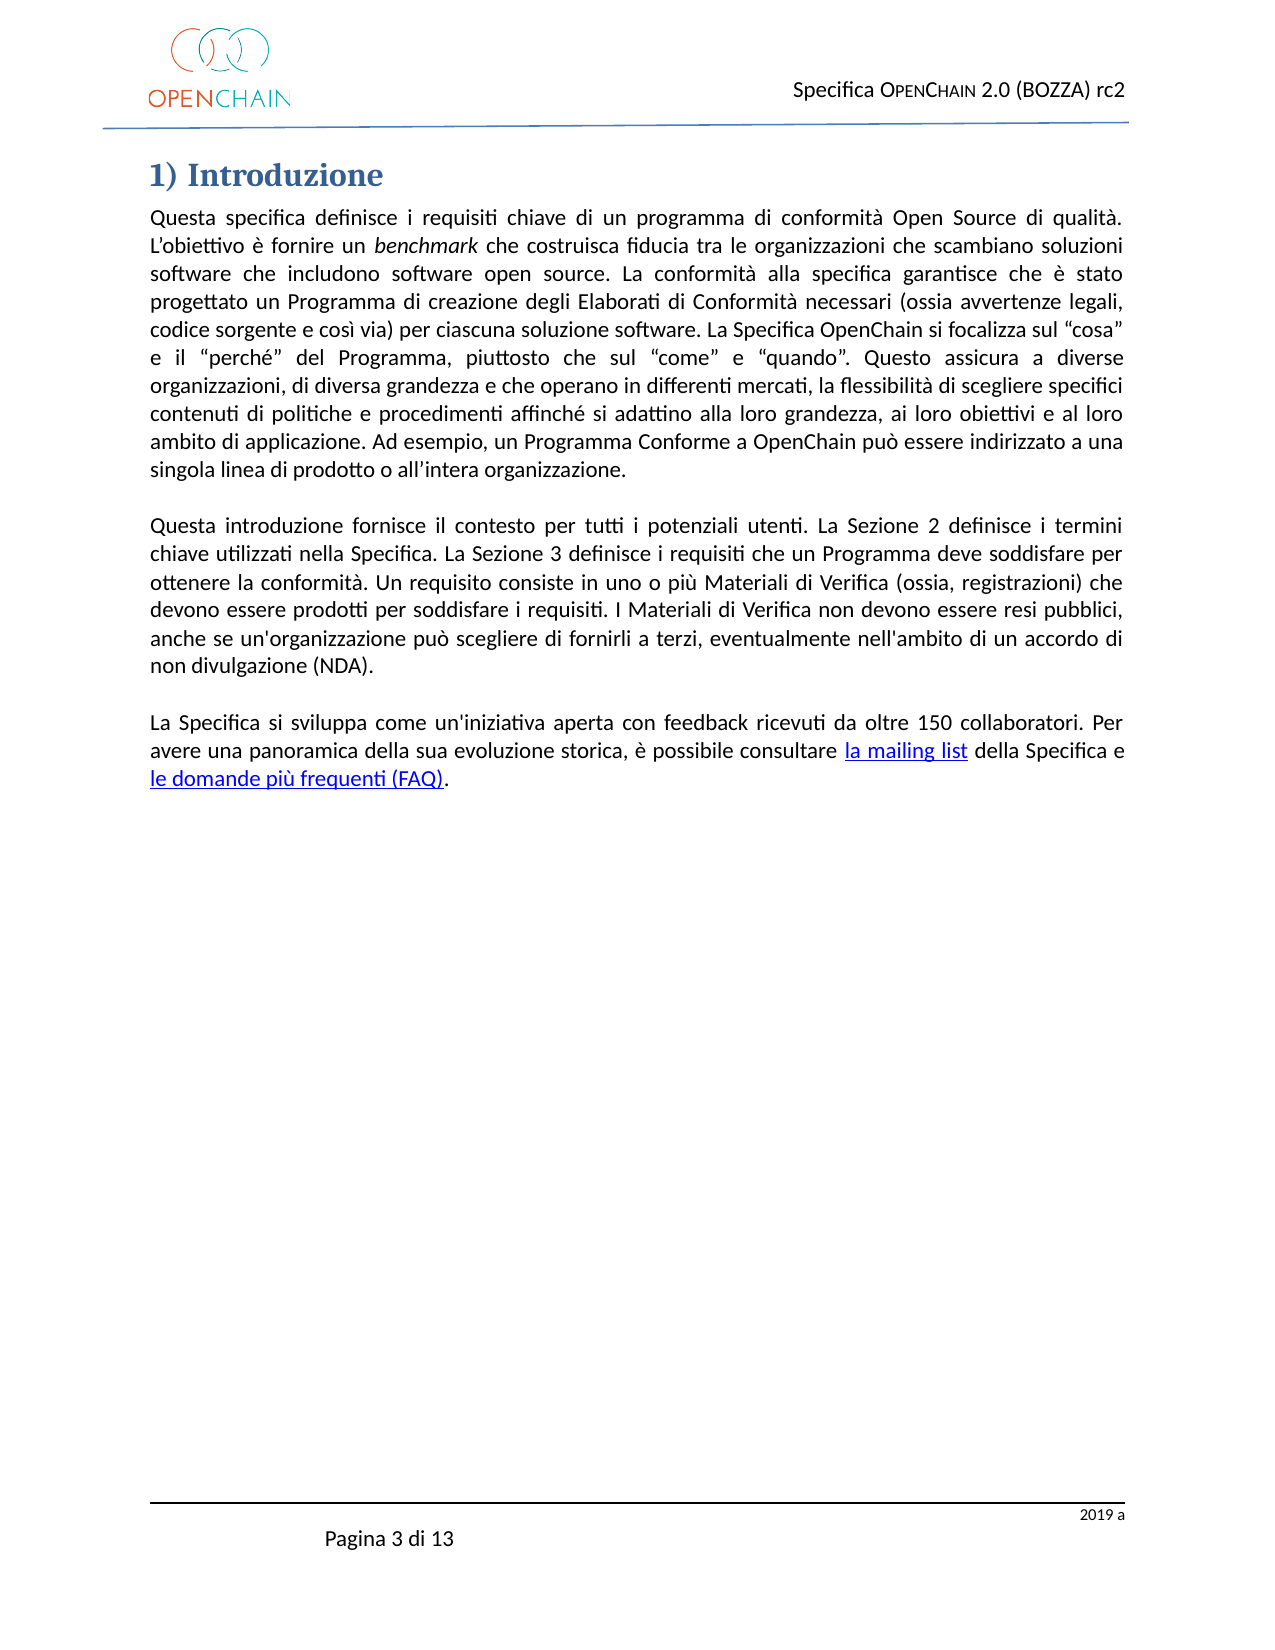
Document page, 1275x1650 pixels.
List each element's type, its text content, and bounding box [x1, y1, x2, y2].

picture [148, 28, 290, 108]
text Questa introduzione fornisce il contesto per tutti i potenziali utenti. La Sezione 2 definisce i termini chiave utilizzati nella Specifica. La Sezione 3 definisce i requisiti che un Programma deve soddisfare per ottenere la conformità. Un requisito consiste in uno o più Materiali di Verifica (ossia, registrazioni) che devono essere prodotti per soddisfare i requisiti. I Materiali di Verifica non devono essere resi pubblici, anche se un'organizzazione può scegliere di fornirli a terzi, eventualmente nell'ambito di un accordo di non divulgazione (NDA). [150, 512, 1125, 680]
text Questa specifica definisce i requisiti chiave di un programma di conformità Open Source di qualità. L’obiettivo è fornire un benchmark che costruisca fiducia tra le organizzazioni che scambiano soluzioni software che includono software open source. La conformità alla specifica garantisce che è stato progettato un Programma di creazione degli Elaborati di Conformità necessari (ossia avvertenze legali, codice sorgente e così via) per ciascuna soluzione software. La Specifica OpenChain si focalizza sul “cosa” e il “perché” del Programma, piuttosto che sul “come” e “quando”. Questo assicura a diverse organizzazioni, di diversa grandezza e che operano in differenti mercati, la flessibilità di scegliere specifici contenuti di politiche e procedimenti affinché si adattino alla loro grandezza, ai loro obiettivi e al loro ambito di applicazione. Ad esempio, un Programma Conforme a OpenChain può essere indirizzato a una singola linea di prodotto o all’intera organizzazione. [150, 203, 1125, 483]
text La Specifica si sviluppa come un'iniziativa aperta con feedback ricevuti da oltre 150 collaboratori. Per avere una panoramica della sua evoluzione storica, è possibile consultare la mailing list della Specifica e le domande più frequenti (FAQ). [150, 708, 1125, 792]
subtitle Introduzione [150, 156, 1125, 194]
